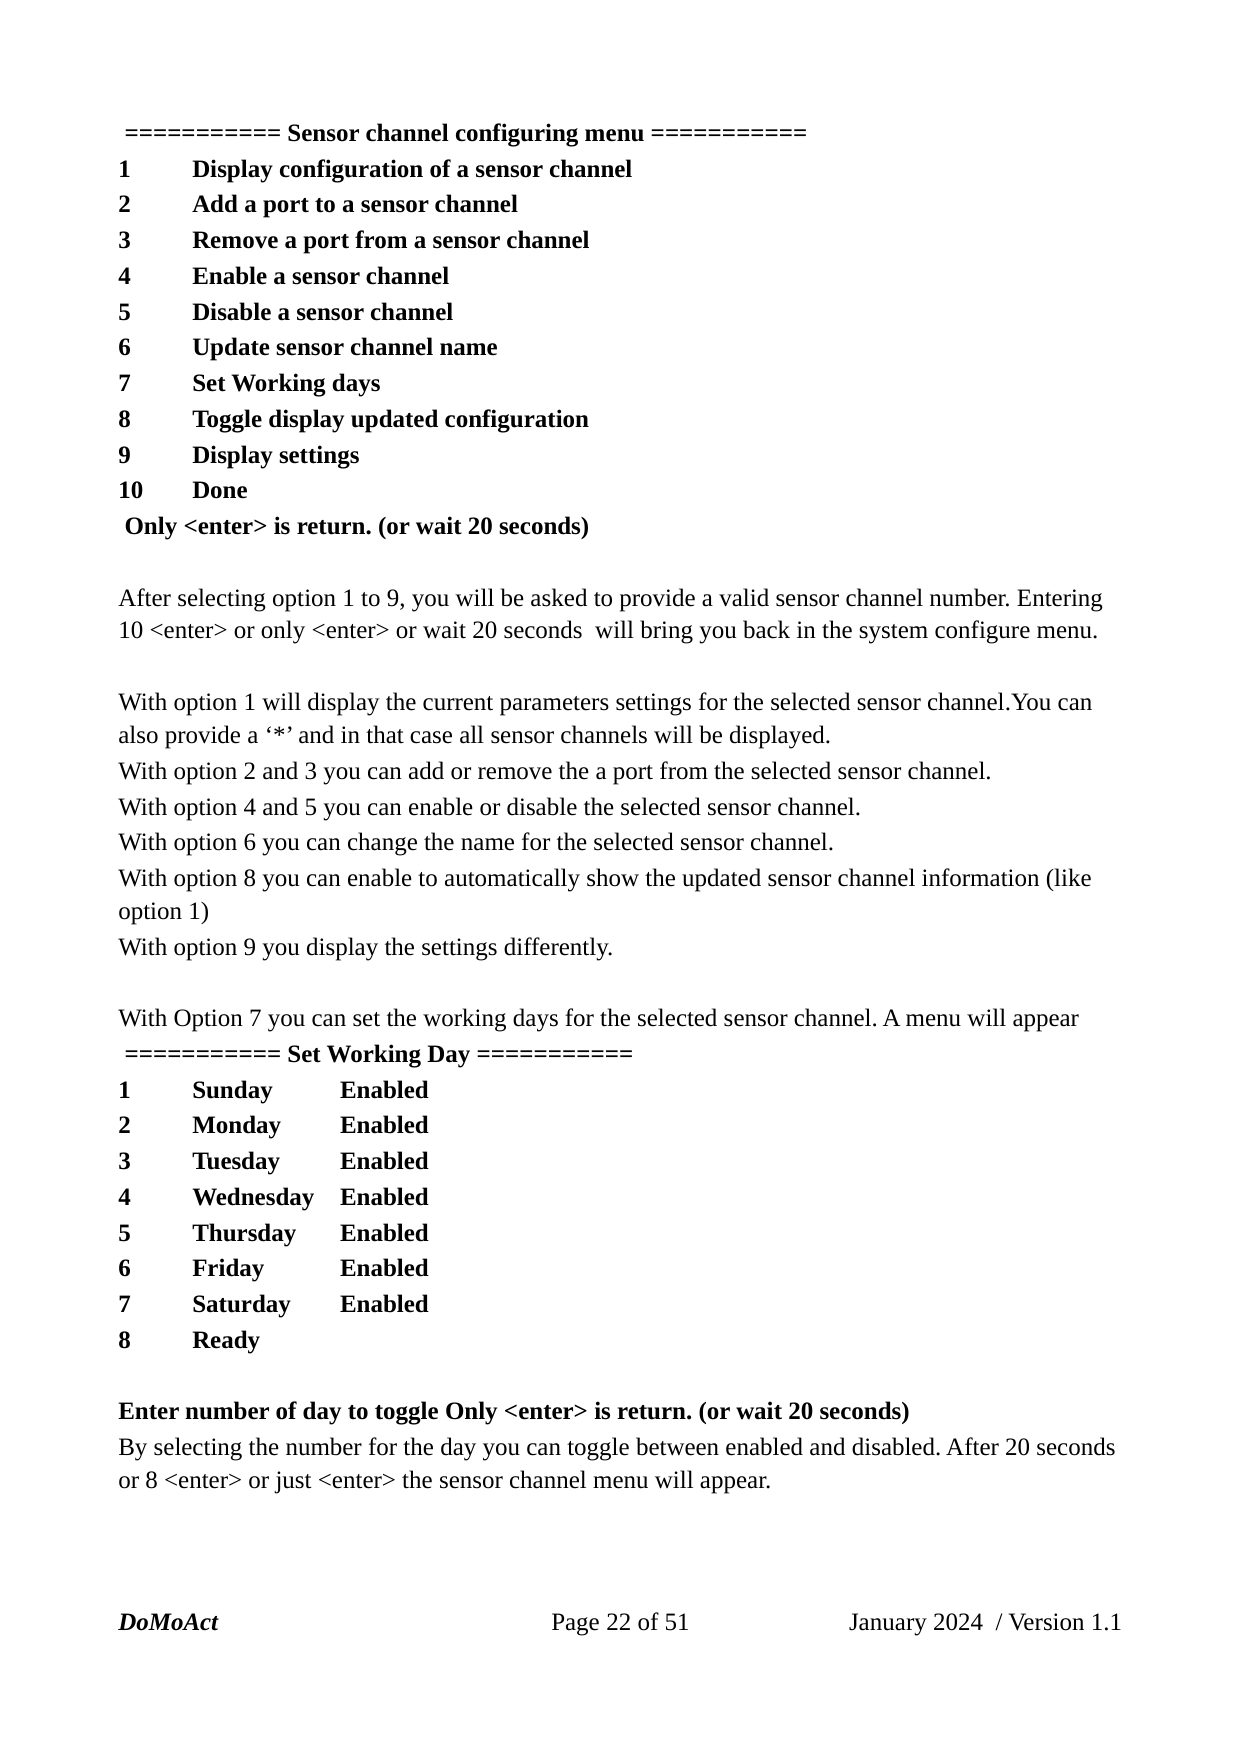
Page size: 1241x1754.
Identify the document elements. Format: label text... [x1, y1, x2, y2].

text 3 Tuesday Enabled [118, 1146, 1122, 1175]
text 5 Thursday Enabled [118, 1218, 1122, 1246]
text 9 Display settings [118, 440, 1122, 468]
text 1 Display configuration of a sensor channel [118, 154, 1122, 183]
text 4 Wednesday Enabled [118, 1182, 1122, 1211]
text 8 Toggle display updated configuration [118, 404, 1122, 433]
text 3 Remove a port from a sensor channel [118, 225, 1122, 254]
text With option 4 and 5 you can enable or disable the selected sensor channel. [118, 792, 1122, 820]
text 8 Ready [118, 1325, 1122, 1353]
text With Option 7 you can set the working days for the selected sensor channel. A menu will appear [118, 1003, 1122, 1032]
text With option 9 you display the settings differently. [118, 932, 1122, 961]
text =========== Sensor channel configuring menu =========== [118, 118, 1122, 147]
text Only <enter> is return. (or wait 20 seconds) [118, 511, 1122, 540]
text =========== Set Working Day =========== [118, 1039, 1122, 1068]
text 1 Sunday Enabled [118, 1075, 1122, 1103]
text By selecting the number for the day you can toggle between enabled and disabled. After 20 seconds or 8 <enter> or just <enter> the sensor channel menu will appear. [118, 1432, 1122, 1494]
text With option 6 you can change the name for the selected sensor channel. [118, 827, 1122, 856]
text 4 Enable a sensor channel [118, 261, 1122, 290]
text With option 8 you can enable to automatically show the updated sensor channel information (like option 1) [118, 863, 1122, 925]
text After selecting option 1 to 9, you will be asked to provide a valid sensor channel number. Entering 10 <enter> or only <enter> or wait 20 seconds will bring you back in the system configure menu. [118, 583, 1122, 644]
text With option 1 will display the current parameters settings for the selected sensor channel.You can also provide a ‘*’ and in that case all sensor channels will be displayed. [118, 687, 1122, 749]
text 5 Disable a sensor channel [118, 297, 1122, 326]
text Enter number of day to toggle Only <enter> is return. (or wait 20 seconds) [118, 1396, 1122, 1425]
text 6 Update sensor channel name [118, 332, 1122, 361]
text 2 Add a port to a sensor channel [118, 189, 1122, 218]
text 6 Friday Enabled [118, 1253, 1122, 1282]
text 7 Saturday Enabled [118, 1289, 1122, 1318]
text With option 2 and 3 you can add or remove the a port from the selected sensor channel. [118, 756, 1122, 784]
text 7 Set Working days [118, 368, 1122, 397]
text 2 Monday Enabled [118, 1110, 1122, 1139]
text 10 Done [118, 475, 1122, 504]
